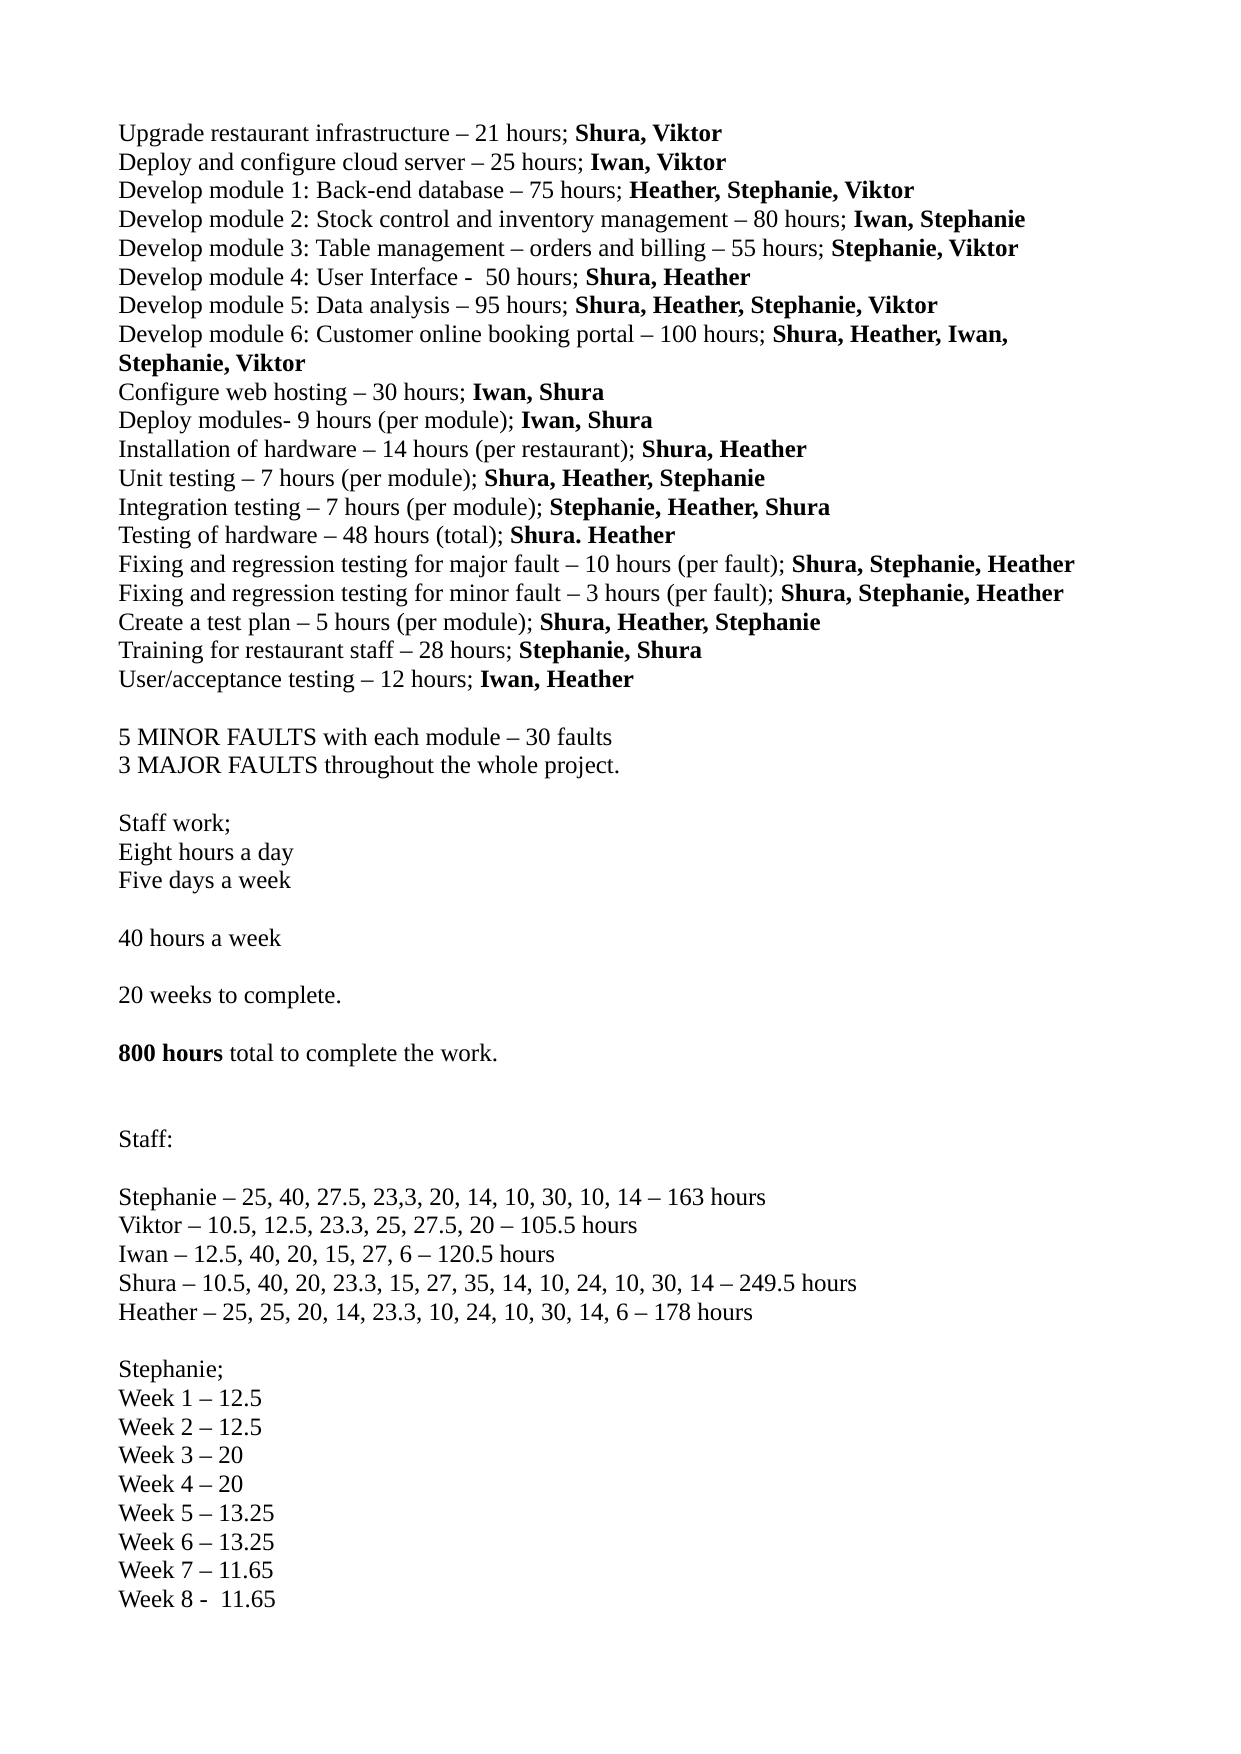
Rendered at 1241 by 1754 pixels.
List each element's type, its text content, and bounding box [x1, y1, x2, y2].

text 40 hours a week [118, 923, 1122, 952]
text Configure web hosting – 30 hours; Iwan, Shura [118, 377, 1122, 406]
text Create a test plan – 5 hours (per module); Shura, Heather, Stephanie [118, 607, 1122, 636]
text Staff: [118, 1124, 1122, 1153]
text Week 8 - 11.65 [118, 1584, 1122, 1613]
text Heather – 25, 25, 20, 14, 23.3, 10, 24, 10, 30, 14, 6 – 178 hours [118, 1297, 1122, 1326]
text Develop module 3: Table management – orders and billing – 55 hours; Stephanie, Viktor [118, 233, 1122, 262]
text Stephanie – 25, 40, 27.5, 23,3, 20, 14, 10, 30, 10, 14 – 163 hours [118, 1182, 1122, 1211]
text Upgrade restaurant infrastructure – 21 hours; Shura, Viktor [118, 118, 1122, 147]
text Deploy modules- 9 hours (per module); Iwan, Shura [118, 406, 1122, 434]
text Fixing and regression testing for minor fault – 3 hours (per fault); Shura, Stephanie, Heather [118, 578, 1122, 607]
text Fixing and regression testing for major fault – 10 hours (per fault); Shura, Stephanie, Heather [118, 549, 1122, 578]
text Stephanie; [118, 1354, 1122, 1383]
text Viktor – 10.5, 12.5, 23.3, 25, 27.5, 20 – 105.5 hours [118, 1211, 1122, 1239]
text Eight hours a day [118, 837, 1122, 866]
text Integration testing – 7 hours (per module); Stephanie, Heather, Shura [118, 492, 1122, 521]
text Installation of hardware – 14 hours (per restaurant); Shura, Heather [118, 434, 1122, 463]
text 20 weeks to complete. [118, 981, 1122, 1009]
text 800 hours total to complete the work. [118, 1038, 1122, 1067]
text Testing of hardware – 48 hours (total); Shura. Heather [118, 521, 1122, 549]
text Week 2 – 12.5 [118, 1412, 1122, 1441]
text Week 7 – 11.65 [118, 1556, 1122, 1584]
text Five days a week [118, 866, 1122, 894]
text Unit testing – 7 hours (per module); Shura, Heather, Stephanie [118, 463, 1122, 492]
text Develop module 4: User Interface - 50 hours; Shura, Heather [118, 262, 1122, 291]
text Week 3 – 20 [118, 1441, 1122, 1469]
text Deploy and configure cloud server – 25 hours; Iwan, Viktor [118, 147, 1122, 176]
text Training for restaurant staff – 28 hours; Stephanie, Shura [118, 636, 1122, 664]
text User/acceptance testing – 12 hours; Iwan, Heather [118, 664, 1122, 693]
text Week 1 – 12.5 [118, 1383, 1122, 1412]
text Develop module 6: Customer online booking portal – 100 hours; Shura, Heather, Iwan, Stephanie, Viktor [118, 319, 1122, 377]
text Develop module 5: Data analysis – 95 hours; Shura, Heather, Stephanie, Viktor [118, 291, 1122, 319]
text 3 MAJOR FAULTS throughout the whole project. [118, 751, 1122, 779]
text 5 MINOR FAULTS with each module – 30 faults [118, 722, 1122, 751]
text Week 4 – 20 [118, 1469, 1122, 1498]
text Develop module 2: Stock control and inventory management – 80 hours; Iwan, Stephanie [118, 204, 1122, 233]
text Iwan – 12.5, 40, 20, 15, 27, 6 – 120.5 hours [118, 1239, 1122, 1268]
text Week 6 – 13.25 [118, 1527, 1122, 1556]
text Shura – 10.5, 40, 20, 23.3, 15, 27, 35, 14, 10, 24, 10, 30, 14 – 249.5 hours [118, 1268, 1122, 1297]
text Develop module 1: Back-end database – 75 hours; Heather, Stephanie, Viktor [118, 176, 1122, 204]
text Staff work; [118, 808, 1122, 837]
text Week 5 – 13.25 [118, 1498, 1122, 1527]
